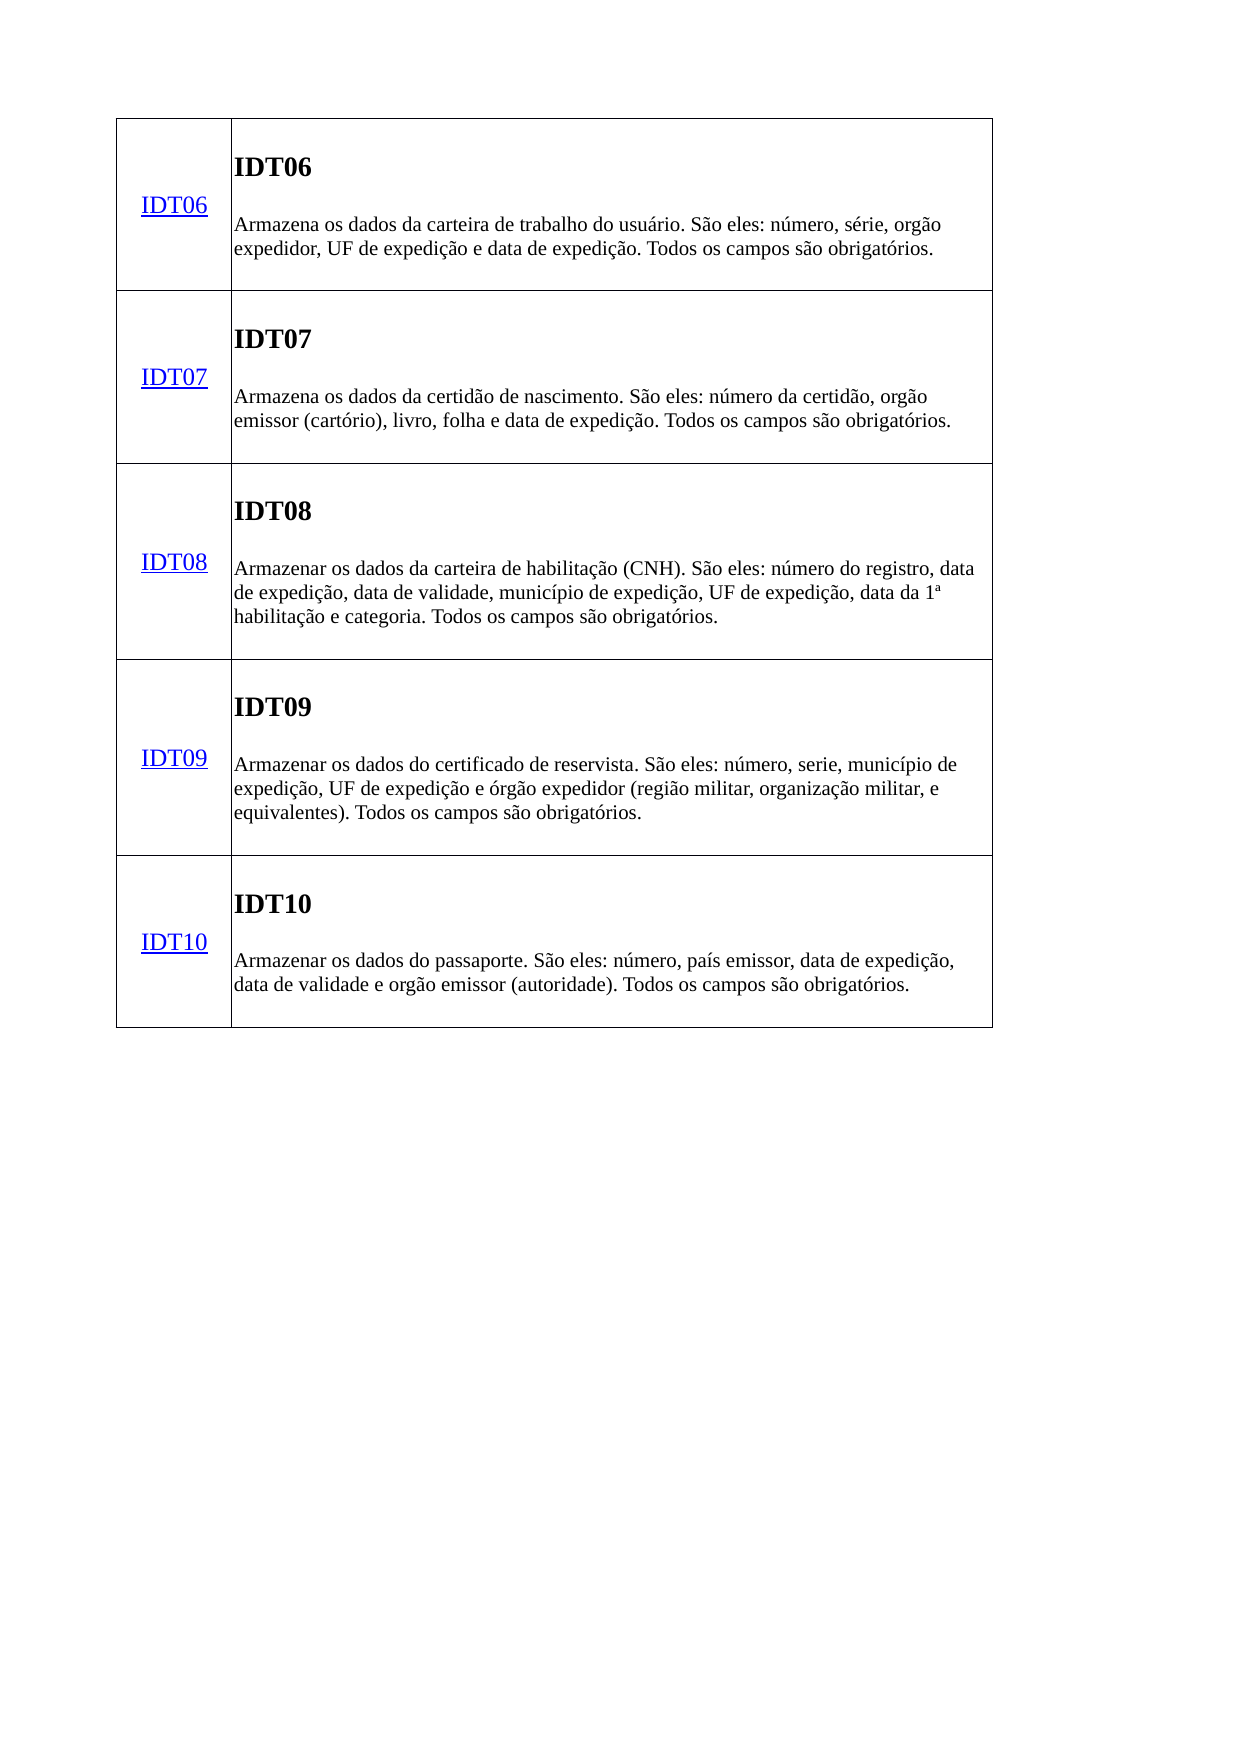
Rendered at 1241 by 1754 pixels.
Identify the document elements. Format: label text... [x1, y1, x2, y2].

table_cell IDT09 [117, 660, 231, 855]
table_cell IDT06 Armazena os dados da carteira de trabalho do usuário. São eles: número, série, orgão expedidor, UF de expedição e data de expedição. Todos os campos são obrigatórios. [232, 119, 992, 290]
table_cell IDT07 Armazena os dados da certidão de nascimento. São eles: número da certidão, orgão emissor (cartório), livro, folha e data de expedição. Todos os campos são obrigatórios. [232, 291, 992, 462]
table_cell IDT10 [117, 856, 231, 1027]
table_cell IDT07 [117, 291, 231, 462]
table_cell IDT06 [117, 119, 231, 290]
table_cell IDT09 Armazenar os dados do certificado de reservista. São eles: número, serie, município de expedição, UF de expedição e órgão expedidor (região militar, organização militar, e equivalentes). Todos os campos são obrigatórios. [232, 660, 992, 855]
table_cell IDT08 Armazenar os dados da carteira de habilitação (CNH). São eles: número do registro, data de expedição, data de validade, município de expedição, UF de expedição, data da 1ª habilitação e categoria. Todos os campos são obrigatórios. [232, 464, 992, 659]
table_cell IDT10 Armazenar os dados do passaporte. São eles: número, país emissor, data de expedição, data de validade e orgão emissor (autoridade). Todos os campos são obrigatórios. [232, 856, 992, 1027]
table_cell IDT08 [117, 464, 231, 659]
